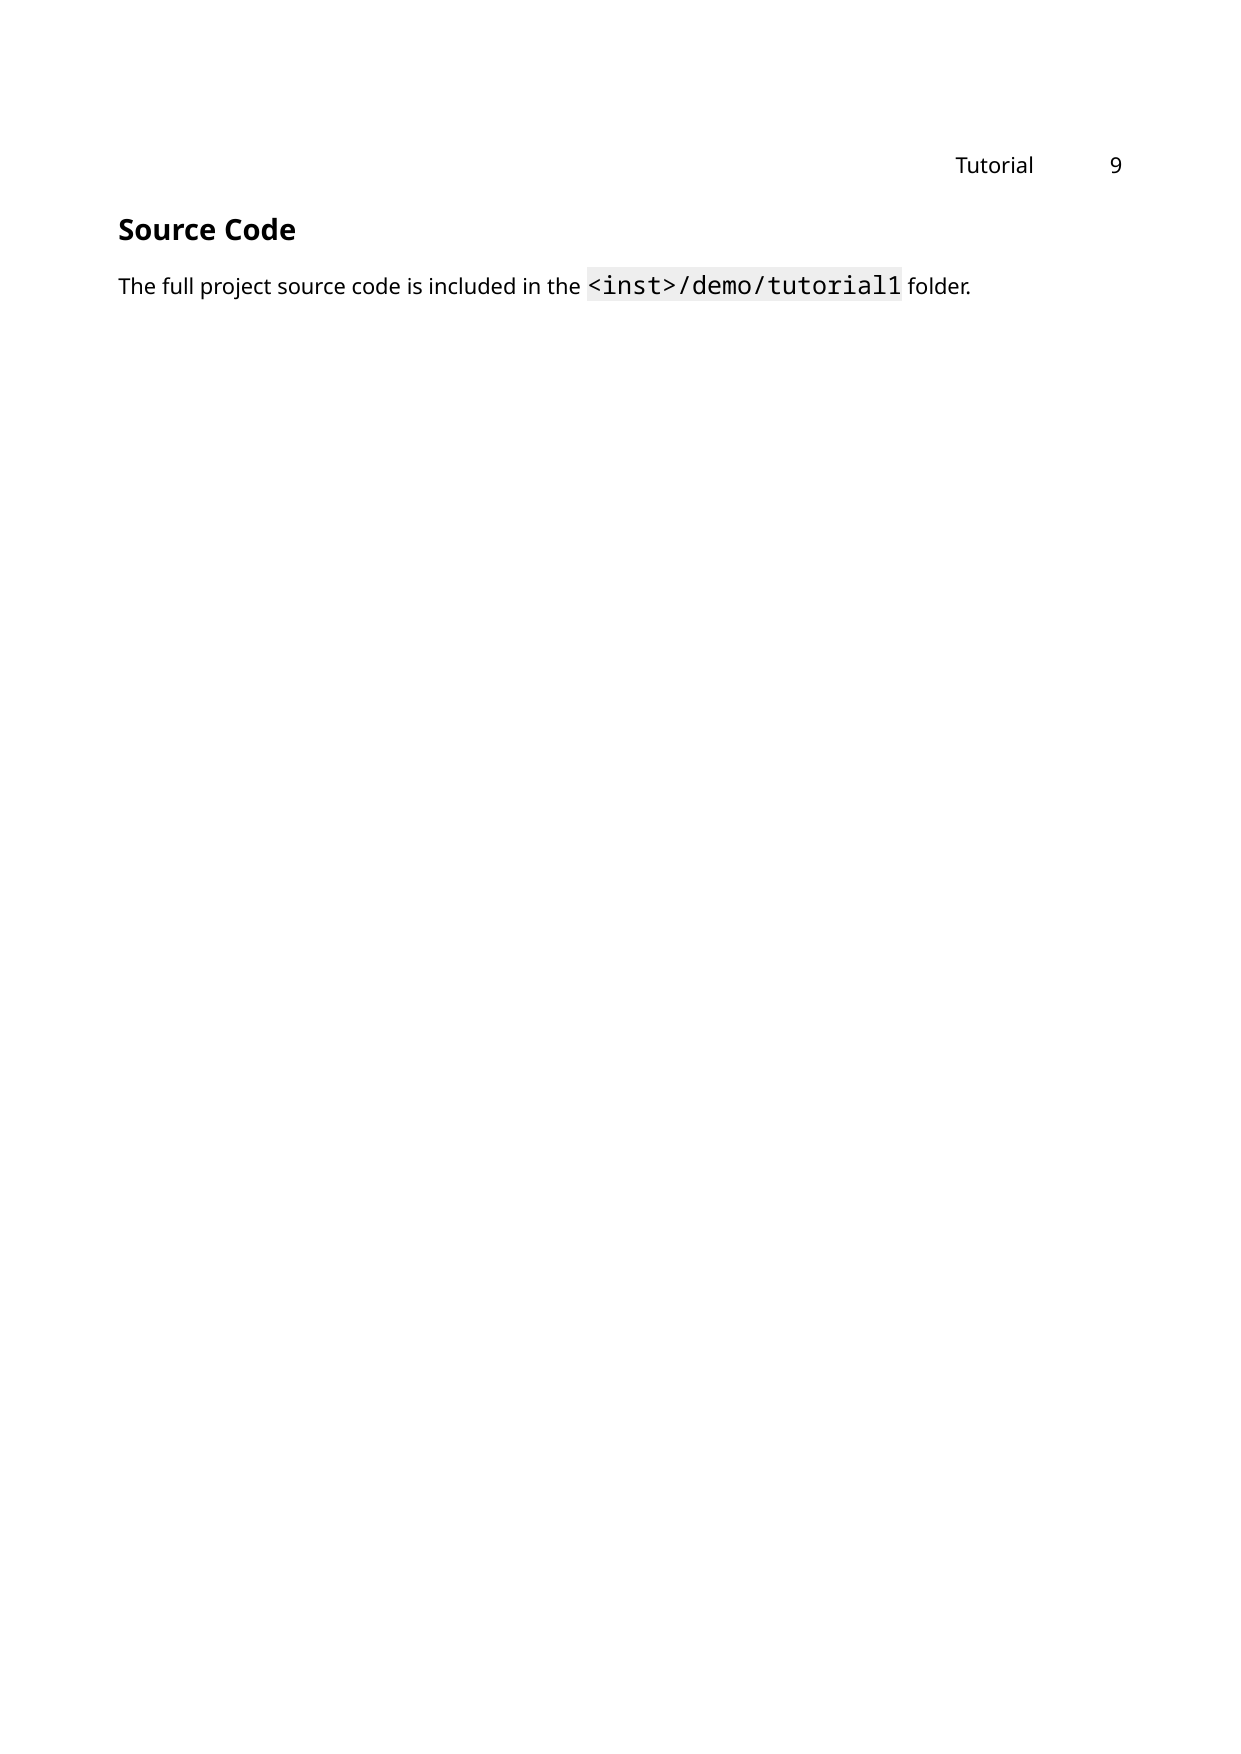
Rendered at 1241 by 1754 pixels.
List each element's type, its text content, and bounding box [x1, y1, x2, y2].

text The full project source code is included in the <inst>/demo/tutorial1 folder. [118, 267, 587, 301]
text The full project source code is included in the <inst>/demo/tutorial1 folder. [902, 267, 1122, 301]
subtitle Source Code [118, 209, 1122, 249]
